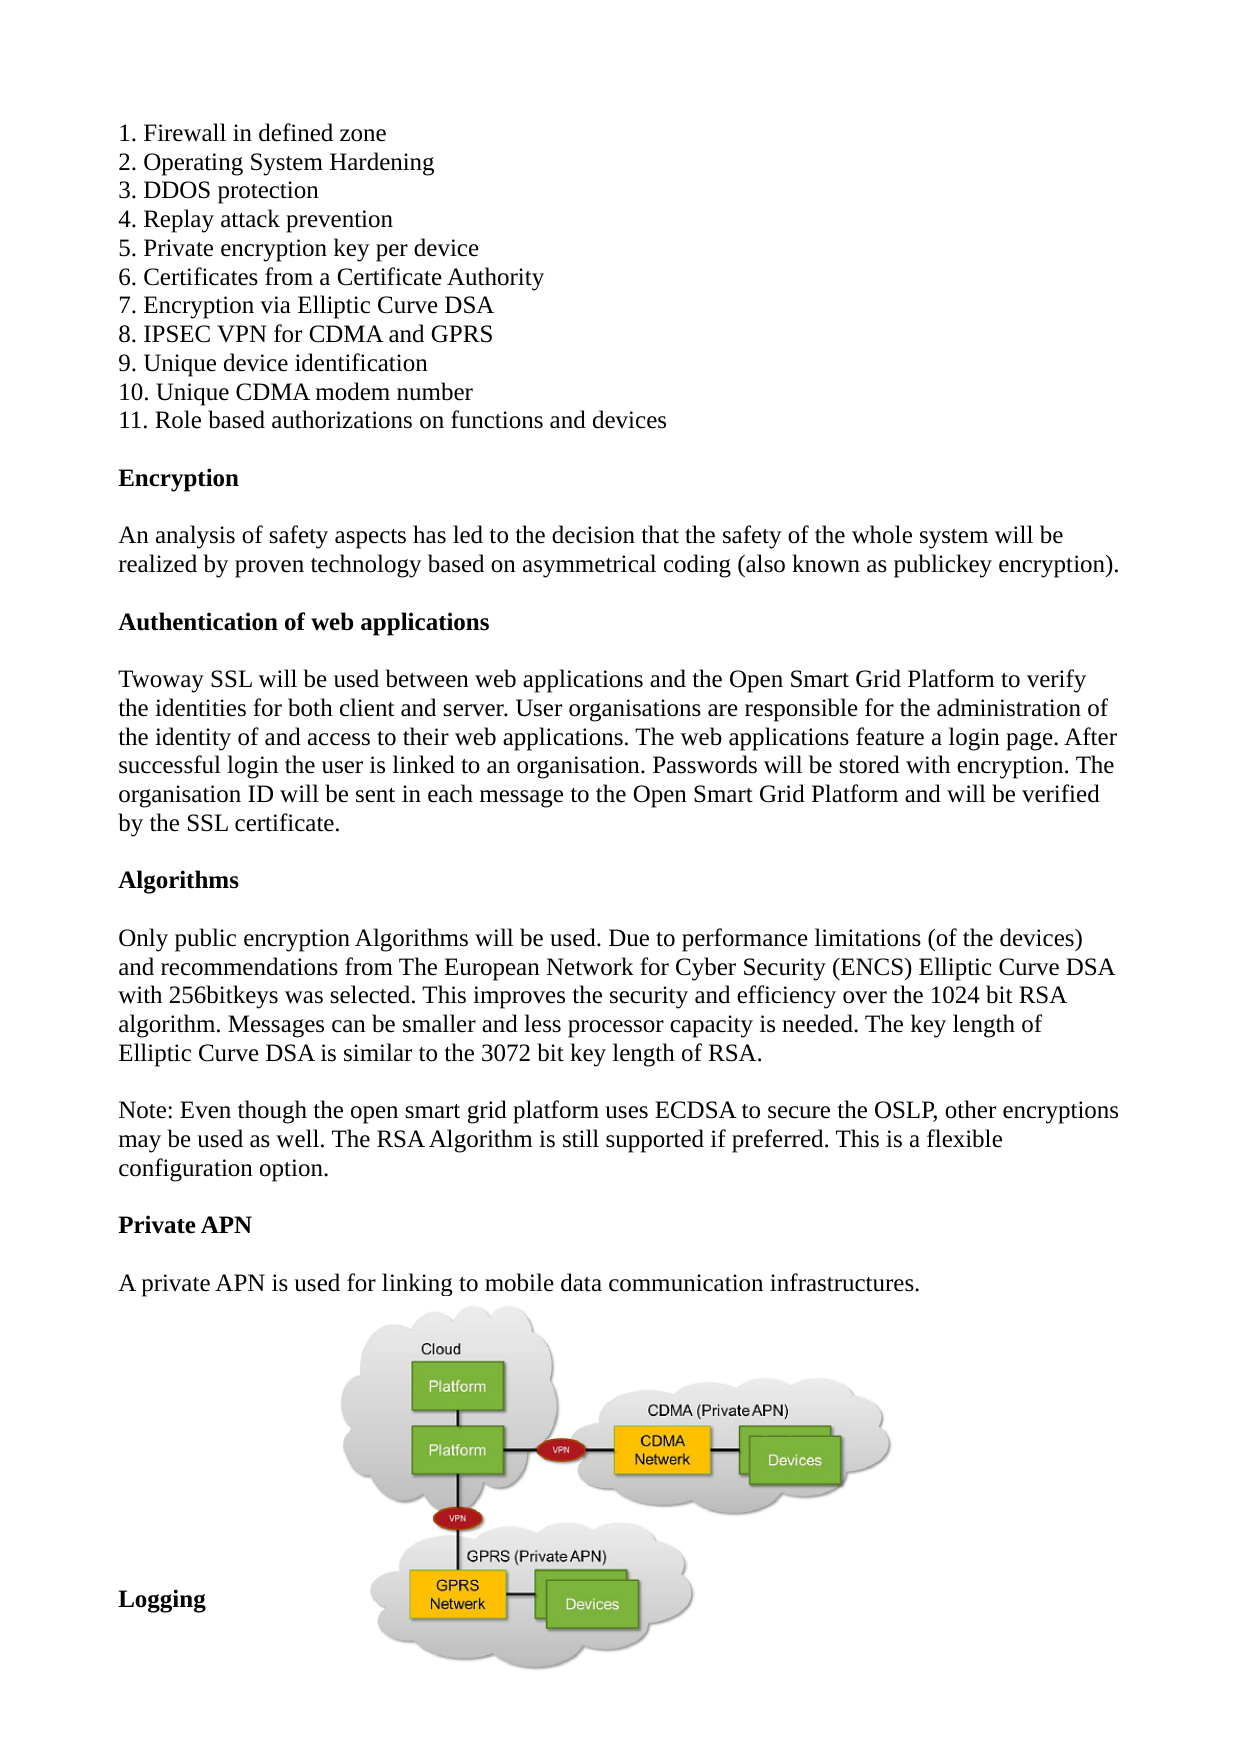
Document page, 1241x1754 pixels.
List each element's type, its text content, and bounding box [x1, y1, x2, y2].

text 4. Replay attack prevention [118, 204, 1122, 233]
text Logging [118, 1584, 334, 1613]
text Twoway SSL will be used between web applications and the Open Smart Grid Platform to verify the identities for both client and server. User organisations are responsible for the administration of the identity of and access to their web applications. The web applications feature a login page. After successful login the user is linked to an organisation. Passwords will be stored with encryption. The organisation ID will be sent in each message to the Open Smart Grid Platform and will be verified by the SSL certificate. [118, 664, 1122, 837]
text 9. Unique device identification [118, 348, 1122, 377]
text 5. Private encryption key per device [118, 233, 1122, 262]
text 8. IPSEC VPN for CDMA and GPRS [118, 319, 1122, 348]
text 10. Unique CDMA modem number [118, 377, 1122, 406]
text Authentication of web applications [118, 607, 1122, 636]
text Only public encryption Algorithms will be used. Due to performance limitations (of the devices) and recommendations from The European Network for Cyber Security (ENCS) Elliptic Curve DSA with 256bitkeys was selected. This improves the security and efficiency over the 1024 bit RSA algorithm. Messages can be smaller and less processor capacity is needed. The key length of Elliptic Curve DSA is similar to the 3072 bit key length of RSA. [118, 923, 1122, 1067]
text 6. Certificates from a Certificate Authority [118, 262, 1122, 291]
text Encryption [118, 463, 1122, 492]
picture [334, 1296, 906, 1677]
text An analysis of safety aspects has led to the decision that the safety of the whole system will be realized by proven technology based on asymmetrical coding (also known as publickey encryption). [118, 521, 1122, 578]
text 7. Encryption via Elliptic Curve DSA [118, 291, 1122, 319]
text [906, 1584, 1122, 1613]
text 11. Role based authorizations on functions and devices [118, 406, 1122, 434]
text Note: Even though the open smart grid platform uses ECDSA to secure the OSLP, other encryptions may be used as well. The RSA Algorithm is still supported if preferred. This is a flexible configuration option. [118, 1096, 1122, 1182]
text 3. DDOS protection [118, 176, 1122, 204]
text Private APN [118, 1211, 1122, 1239]
text A private APN is used for linking to mobile data communication infrastructures. [118, 1268, 1122, 1297]
text 2. Operating System Hardening [118, 147, 1122, 176]
text 1. Firewall in defined zone [118, 118, 1122, 147]
text Algorithms [118, 866, 1122, 894]
